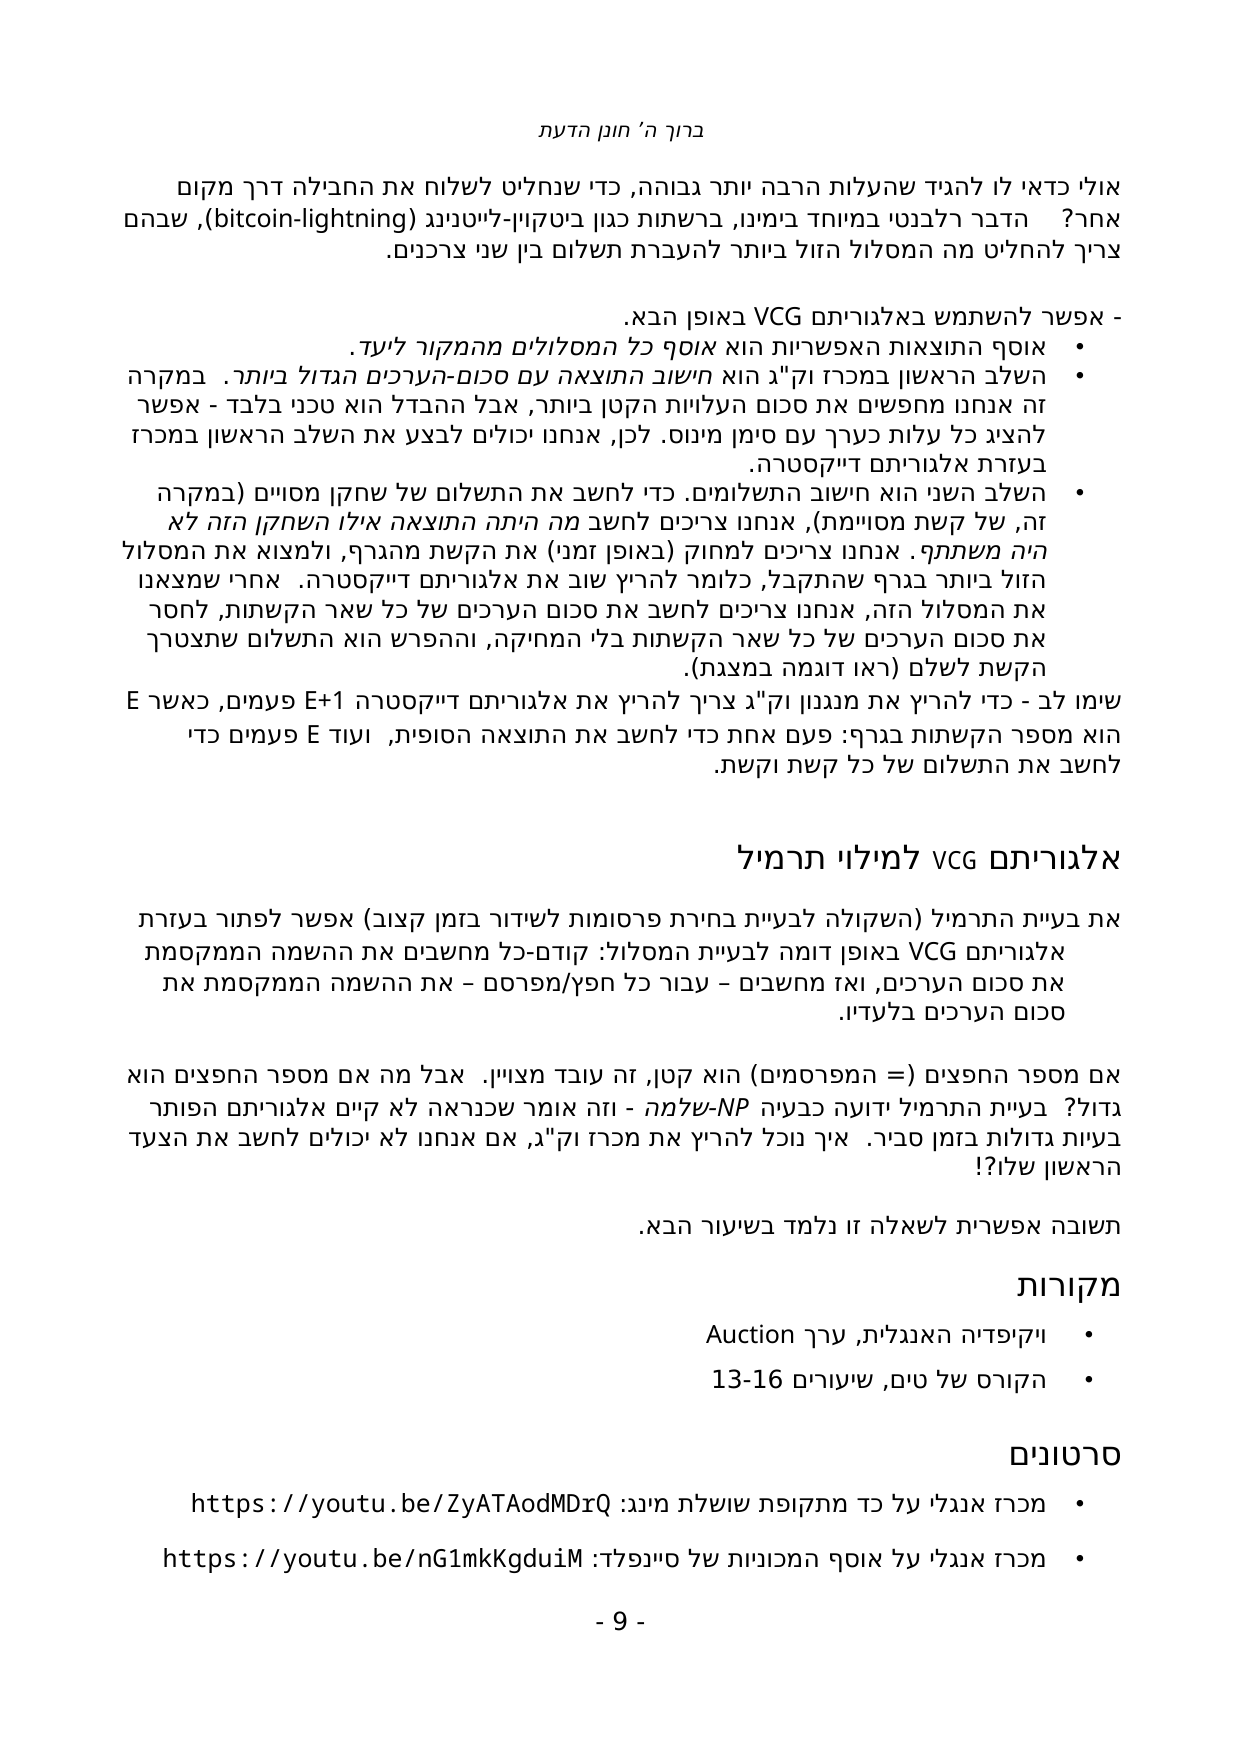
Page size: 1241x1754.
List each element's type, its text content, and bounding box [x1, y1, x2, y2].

subtitle סרטונים [118, 1434, 1122, 1473]
list הקורס של טים, שיעורים 13-16 [118, 1365, 1084, 1394]
text תשובה אפשרית לשאלה זו נלמד בשיעור הבא. [118, 1211, 1122, 1240]
text את בעיית התרמיל (השקולה לבעיית בחירת פרסומות לשידור בזמן קצוב) אפשר לפתור בעזרת אלגוריתם VCG באופן דומה לבעיית המסלול: קודם-כל מחשבים את ההשמה הממקסמת את סכום הערכים, ואז מחשבים – עבור כל חפץ/מפרסם – את ההשמה הממקסמת את סכום הערכים בלעדיו. [118, 904, 1122, 1026]
list השלב השני הוא חישוב התשלומים. כדי לחשב את התשלום של שחקן מסויים (במקרה זה, של קשת מסויימת), אנחנו צריכים לחשב מה היתה התוצאה אילו השחקן הזה לא היה משתתף. אנחנו צריכים למחוק (באופן זמני) את הקשת מהגרף, ולמצוא את המסלול הזול ביותר בגרף שהתקבל, כלומר להריץ שוב את אלגוריתם דייקסטרה. אחרי שמצאנו את המסלול הזה, אנחנו צריכים לחשב את סכום הערכים של כל שאר הקשתות, לחסר את סכום הערכים של כל שאר הקשתות בלי המחיקה, וההפרש הוא התשלום שתצטרך הקשת לשלם (ראו דוגמה במצגת). [118, 478, 1084, 682]
list השלב הראשון במכרז וק"ג הוא חישוב התוצאה עם סכום-הערכים הגדול ביותר. במקרה זה אנחנו מחפשים את סכום העלויות הקטן ביותר, אבל ההבדל הוא טכני בלבד - אפשר להציג כל עלות כערך עם סימן מינוס. לכן, אנחנו יכולים לבצע את השלב הראשון במכרז בעזרת אלגוריתם דייקסטרה. [118, 362, 1084, 478]
subtitle אלגוריתם VCG למילוי תרמיל [118, 839, 1122, 878]
text שימו לב - כדי להריץ את מנגנון וק"ג צריך להריץ את אלגוריתם דייקסטרה E+1 פעמים, כאשר E הוא מספר הקשתות בגרף: פעם אחת כדי לחשב את התוצאה הסופית, ועוד E פעמים כדי לחשב את התשלום של כל קשת וקשת. [118, 682, 1122, 780]
text אם מספר החפצים (= המפרסמים) הוא קטן, זה עובד מצויין. אבל מה אם מספר החפצים הוא גדול? בעיית התרמיל ידועה כבעיה NP-שלמה - וזה אומר שכנראה לא קיים אלגוריתם הפותר בעיות גדולות בזמן סביר. איך נוכל להריץ את מכרז וק"ג, אם אנחנו לא יכולים לחשב את הצעד הראשון שלו?! [118, 1060, 1122, 1182]
list מכרז אנגלי על אוסף המכוניות של סיינפלד: https://youtu.be/nG1mkKgduiM [118, 1541, 1084, 1575]
list אוסף התוצאות האפשריות הוא אוסף כל המסלולים מהמקור ליעד. [118, 332, 1084, 362]
list ויקיפדיה האנגלית, ערך Auction [118, 1317, 1084, 1351]
subtitle מקורות [118, 1265, 1122, 1304]
list מכרז אנגלי על כד מתקופת שושלת מינג: https://youtu.be/ZyATAodMDrQ [118, 1486, 1084, 1519]
text - אפשר להשתמש באלגוריתם VCG באופן הבא. [118, 298, 1122, 332]
text אבל מה אם כל קשת היא מחשב ששייך לאדם מסויים, ורק הבעלים יודע מה העלות שלה? אנחנו יכולים לשאול כל אחד מה העלות של העברת חבילה דרכו, אבל למה שיגיד את האמת? אולי כדאי לו להגיד שהעלות הרבה יותר גבוהה, כדי שנחליט לשלוח את החבילה דרך מקום אחר? הדבר רלבנטי במיוחד בימינו, ברשתות כגון ביטקוין-לייטנינג (bitcoin-lightning), שבהם צריך להחליט מה המסלול הזול ביותר להעברת תשלום בין שני צרכנים. [118, 172, 1122, 264]
